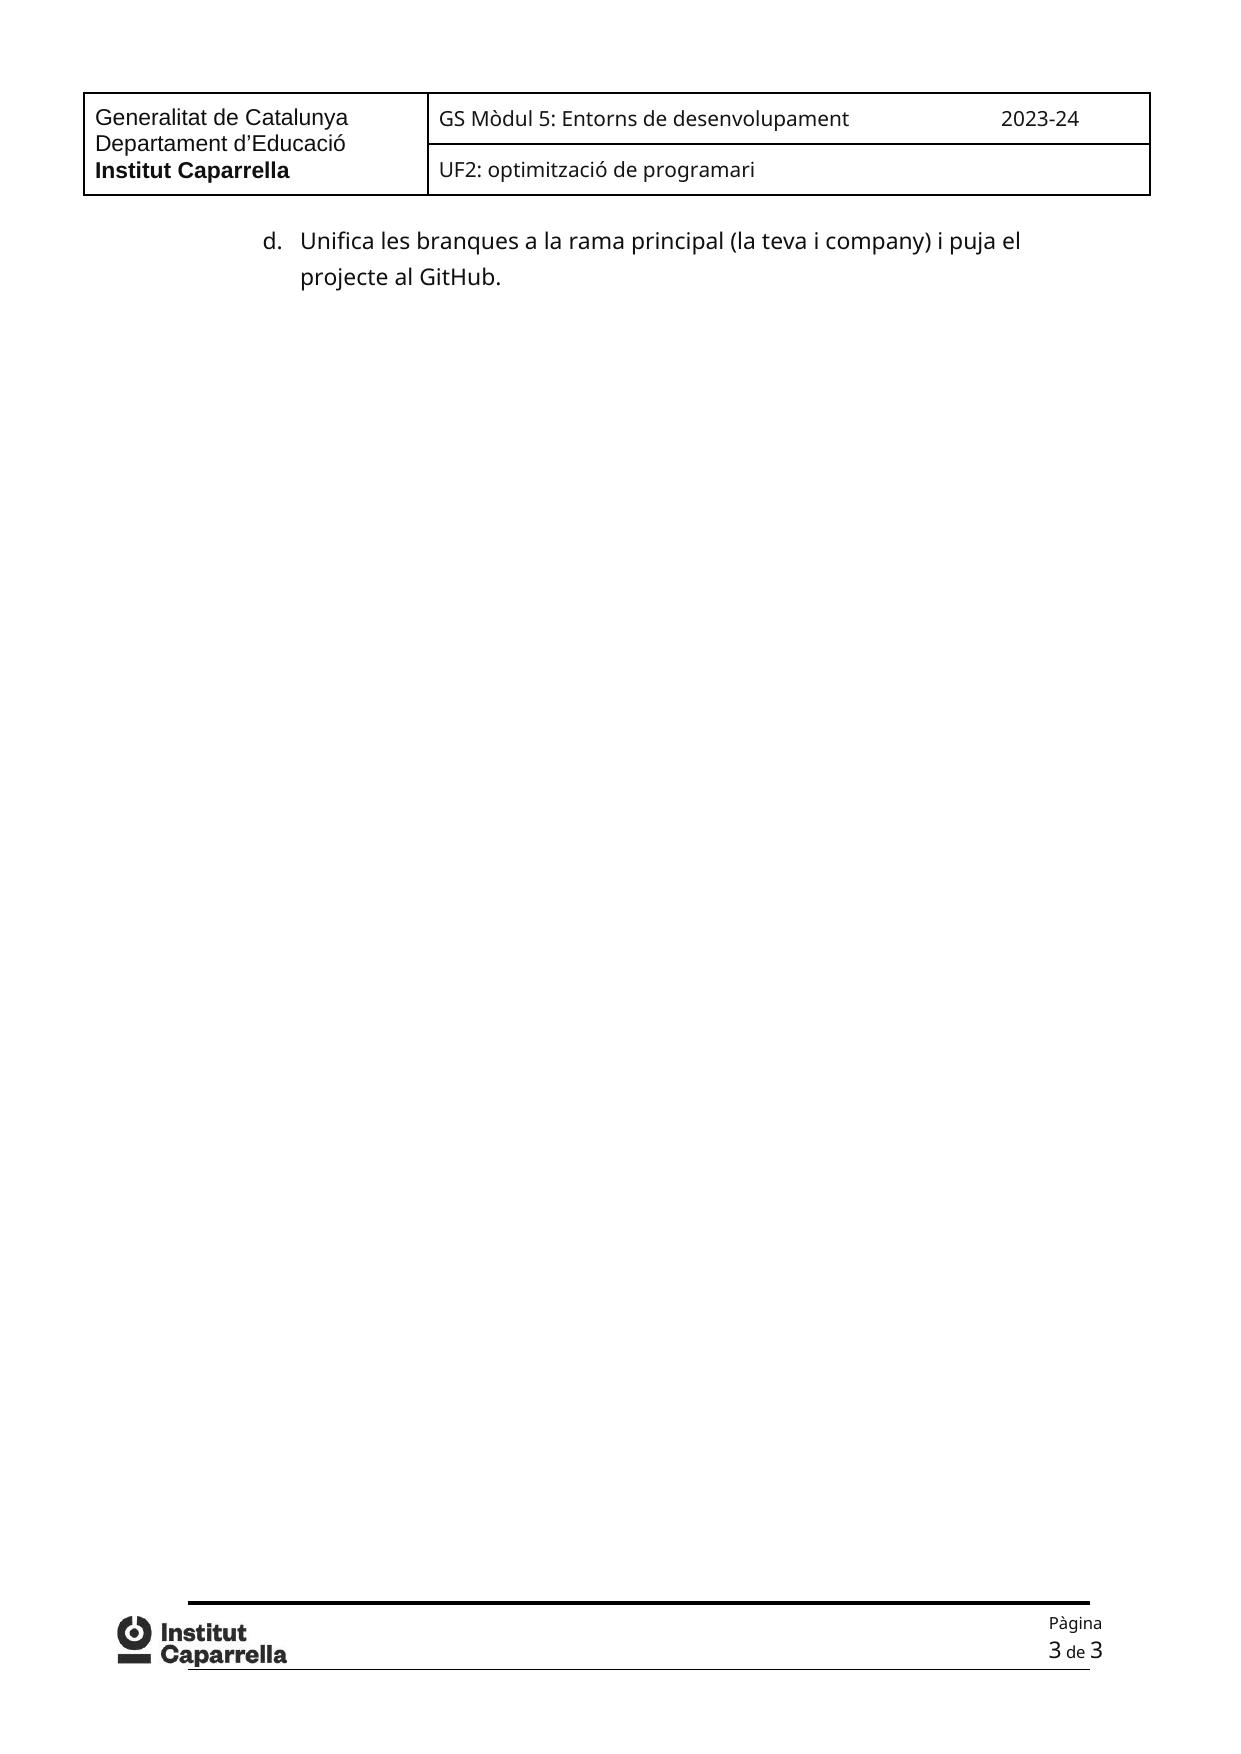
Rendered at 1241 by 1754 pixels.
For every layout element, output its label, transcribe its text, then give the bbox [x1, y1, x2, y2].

picture [117, 1616, 287, 1667]
list Unifica les branques a la rama principal (la teva i company) i puja el projecte al GitHub. [262, 225, 1090, 292]
